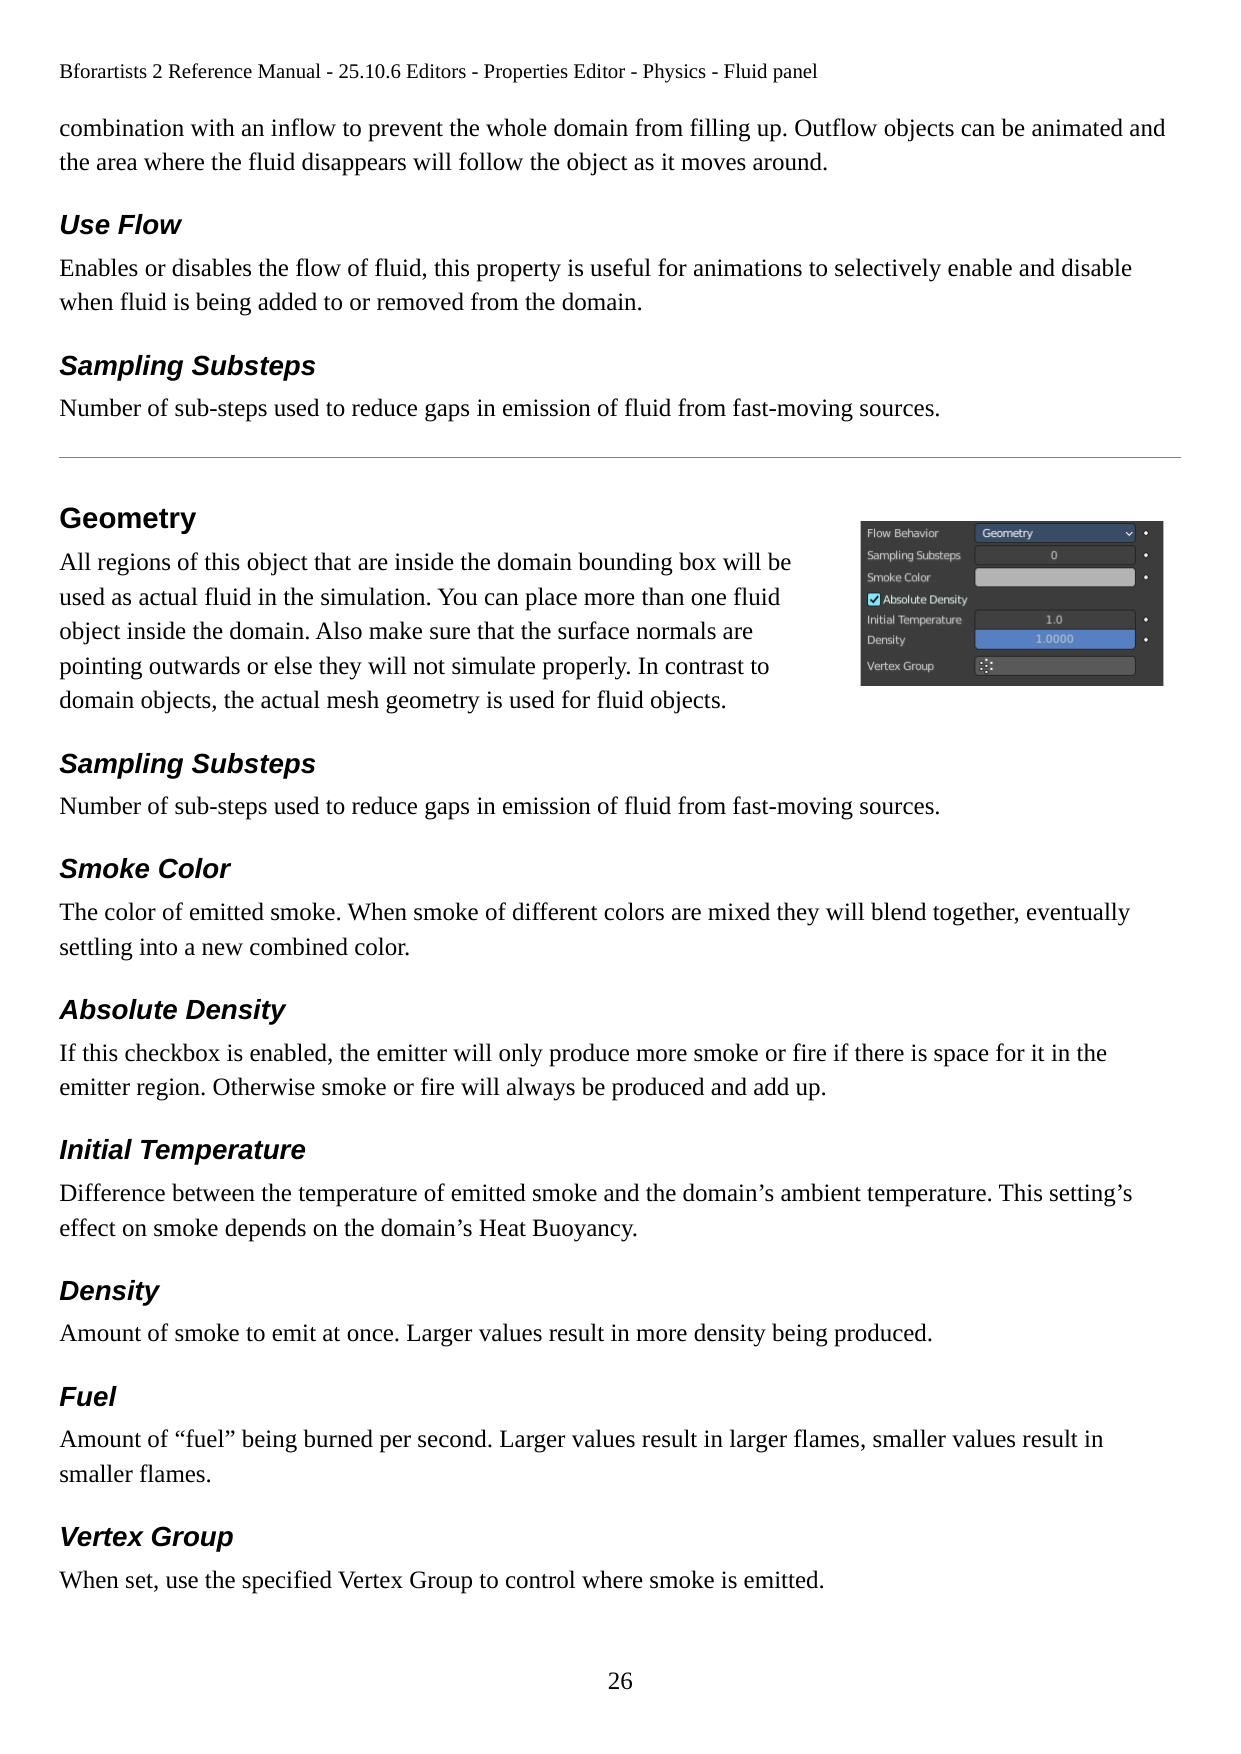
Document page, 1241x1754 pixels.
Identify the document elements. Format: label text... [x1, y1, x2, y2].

text Number of sub-steps used to reduce gaps in emission of fluid from fast-moving sources. [59, 393, 1181, 422]
text If this checkbox is enabled, the emitter will only produce more smoke or fire if there is space for it in the emitter region. Otherwise smoke or fire will always be produced and add up. [59, 1038, 1181, 1101]
subtitle Smoke Color [59, 853, 1181, 885]
subtitle Use Flow [59, 209, 1181, 241]
text The color of emitted smoke. When smoke of different colors are mixed they will blend together, eventually settling into a new combined color. [59, 897, 1181, 961]
subtitle Sampling Substeps [59, 747, 1181, 779]
text Amount of smoke to emit at once. Larger values result in more density being produced. [59, 1318, 1181, 1347]
text Number of sub-steps used to reduce gaps in emission of fluid from fast-moving sources. [59, 791, 1181, 820]
text Difference between the temperature of emitted smoke and the domain’s ambient temperature. This setting’s effect on smoke depends on the domain’s Heat Buoyancy. [59, 1178, 1181, 1241]
subtitle Density [59, 1274, 1181, 1306]
text Enables or disables the flow of fluid, this property is useful for animations to selectively enable and disable when fluid is being added to or removed from the domain. [59, 253, 1181, 316]
subtitle Initial Temperature [59, 1134, 1181, 1166]
subtitle Fuel [59, 1380, 1181, 1412]
text Amount of “fuel” being burned per second. Larger values result in larger flames, smaller values result in smaller flames. [59, 1424, 1181, 1488]
subtitle Sampling Substeps [59, 349, 1181, 381]
subtitle Geometry [59, 501, 1181, 535]
text All regions of this object that are inside the domain bounding box will be used as actual fluid in the simulation. You can place more than one fluid object inside the domain. Also make sure that the surface normals are pointing outwards or else they will not simulate properly. In contrast to domain objects, the actual mesh geometry is used for fluid objects. [59, 547, 1181, 714]
subtitle Absolute Density [59, 993, 1181, 1025]
subtitle Vertex Group [59, 1521, 1181, 1552]
picture [860, 521, 1164, 686]
text When set, use the specified Vertex Group to control where smoke is emitted. [59, 1565, 1181, 1594]
text combination with an inflow to prevent the whole domain from filling up. Outflow objects can be animated and the area where the fluid disappears will follow the object as it moves around. [59, 113, 1181, 176]
